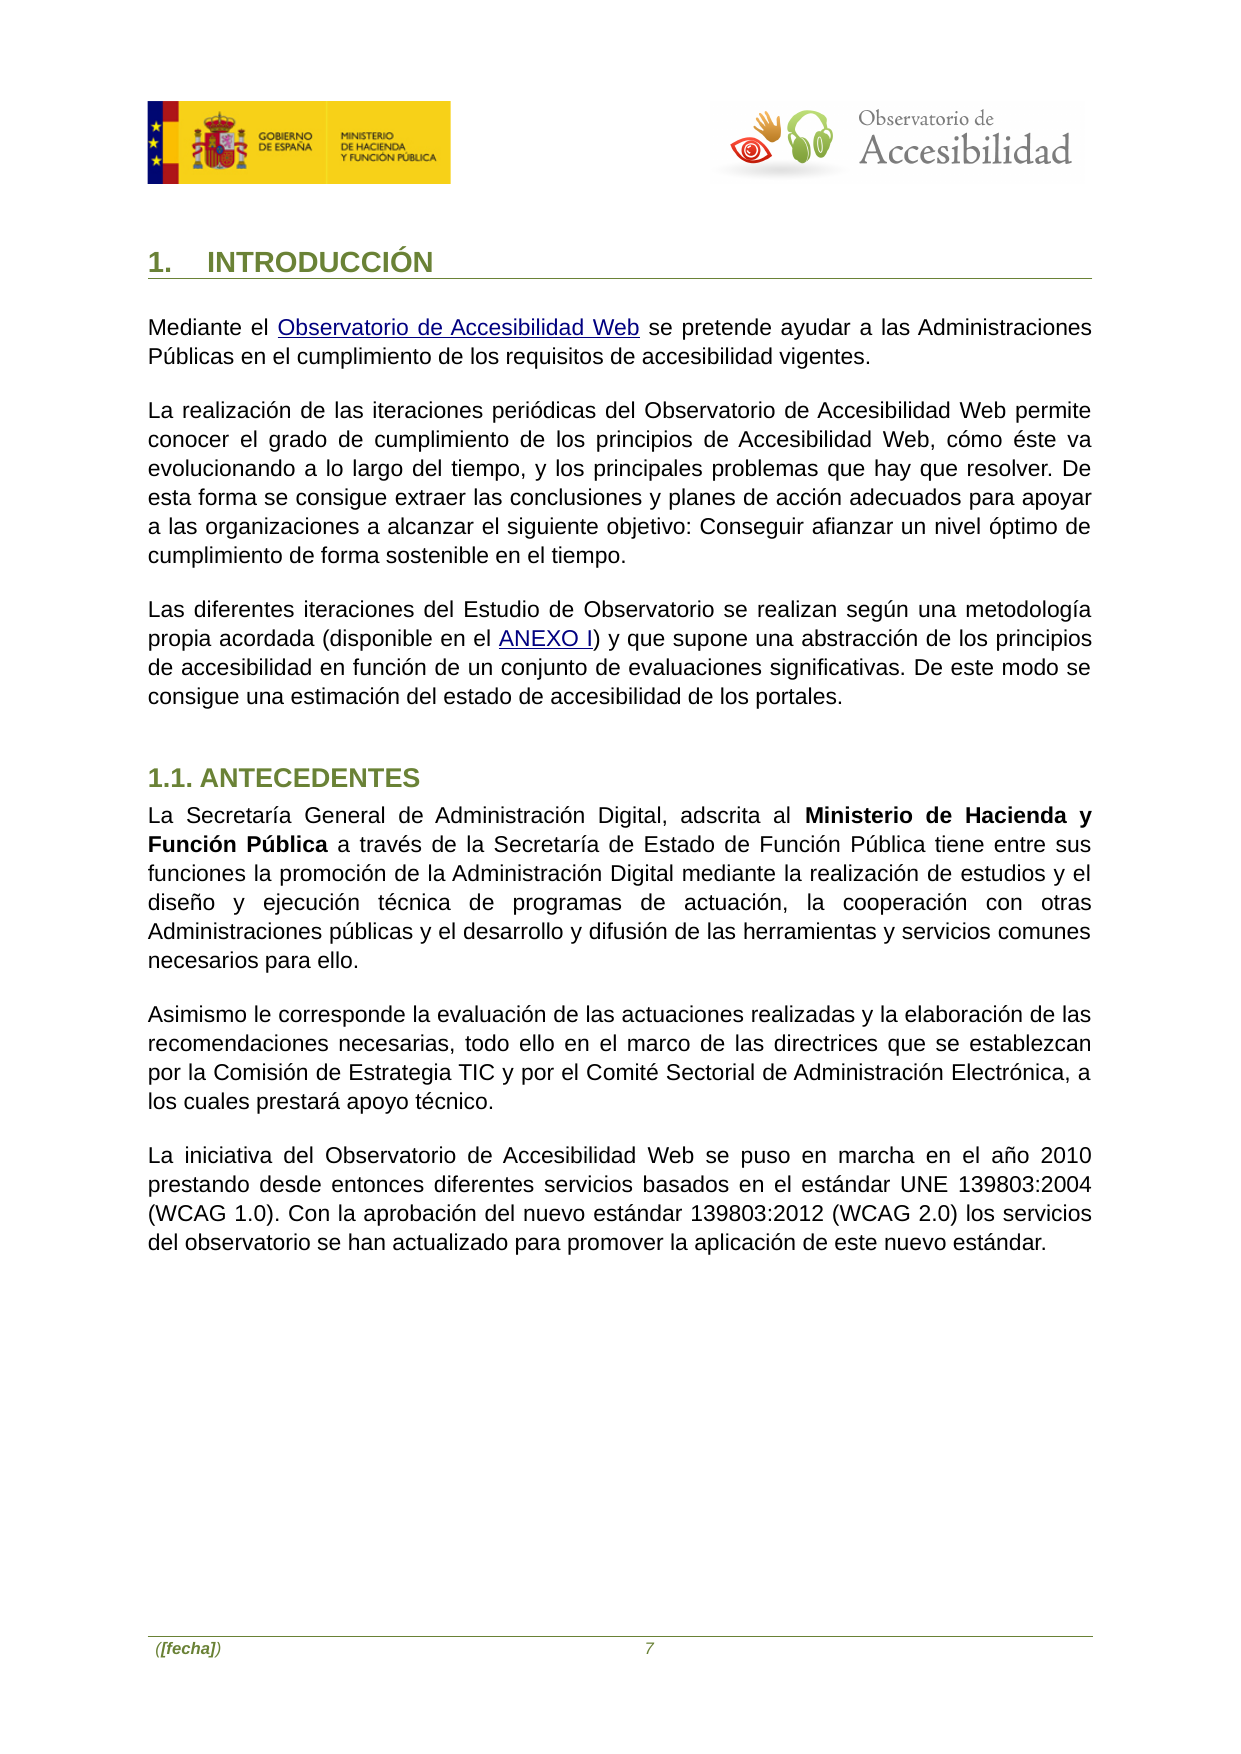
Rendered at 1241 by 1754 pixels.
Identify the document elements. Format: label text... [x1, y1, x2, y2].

text Las diferentes iteraciones del Estudio de Observatorio se realizan según una metodología propia acordada (disponible en el ANEXO I) y que supone una abstracción de los principios de accesibilidad en función de un conjunto de evaluaciones significativas. De este modo se consigue una estimación del estado de accesibilidad de los portales. [148, 596, 1092, 709]
subtitle 1.1. Antecedentes [148, 762, 1092, 793]
text Asimismo le corresponde la evaluación de las actuaciones realizadas y la elaboración de las recomendaciones necesarias, todo ello en el marco de las directrices que se establezcan por la Comisión de Estrategia TIC y por el Comité Sectorial de Administración Electrónica, a los cuales prestará apoyo técnico. [148, 1001, 1092, 1114]
text Mediante el Observatorio de Accesibilidad Web se pretende ayudar a las Administraciones Públicas en el cumplimiento de los requisitos de accesibilidad vigentes. [148, 314, 1092, 369]
picture [147, 101, 451, 184]
text La iniciativa del Observatorio de Accesibilidad Web se puso en marcha en el año 2010 prestando desde entonces diferentes servicios basados en el estándar UNE 139803:2004 (WCAG 1.0). Con la aprobación del nuevo estándar 139803:2012 (WCAG 2.0) los servicios del observatorio se han actualizado para promover la aplicación de este nuevo estándar. [148, 1142, 1092, 1255]
subtitle Introducción [148, 245, 1092, 278]
text La Secretaría General de Administración Digital, adscrita al Ministerio de Hacienda y Función Pública a través de la Secretaría de Estado de Función Pública tiene entre sus funciones la promoción de la Administración Digital mediante la realización de estudios y el diseño y ejecución técnica de programas de actuación, la cooperación con otras Administraciones públicas y el desarrollo y difusión de las herramientas y servicios comunes necesarios para ello. [148, 802, 1092, 973]
picture [710, 101, 1086, 184]
text La realización de las iteraciones periódicas del Observatorio de Accesibilidad Web permite conocer el grado de cumplimiento de los principios de Accesibilidad Web, cómo éste va evolucionando a lo largo del tiempo, y los principales problemas que hay que resolver. De esta forma se consigue extraer las conclusiones y planes de acción adecuados para apoyar a las organizaciones a alcanzar el siguiente objetivo: Conseguir afianzar un nivel óptimo de cumplimiento de forma sostenible en el tiempo. [148, 397, 1092, 568]
